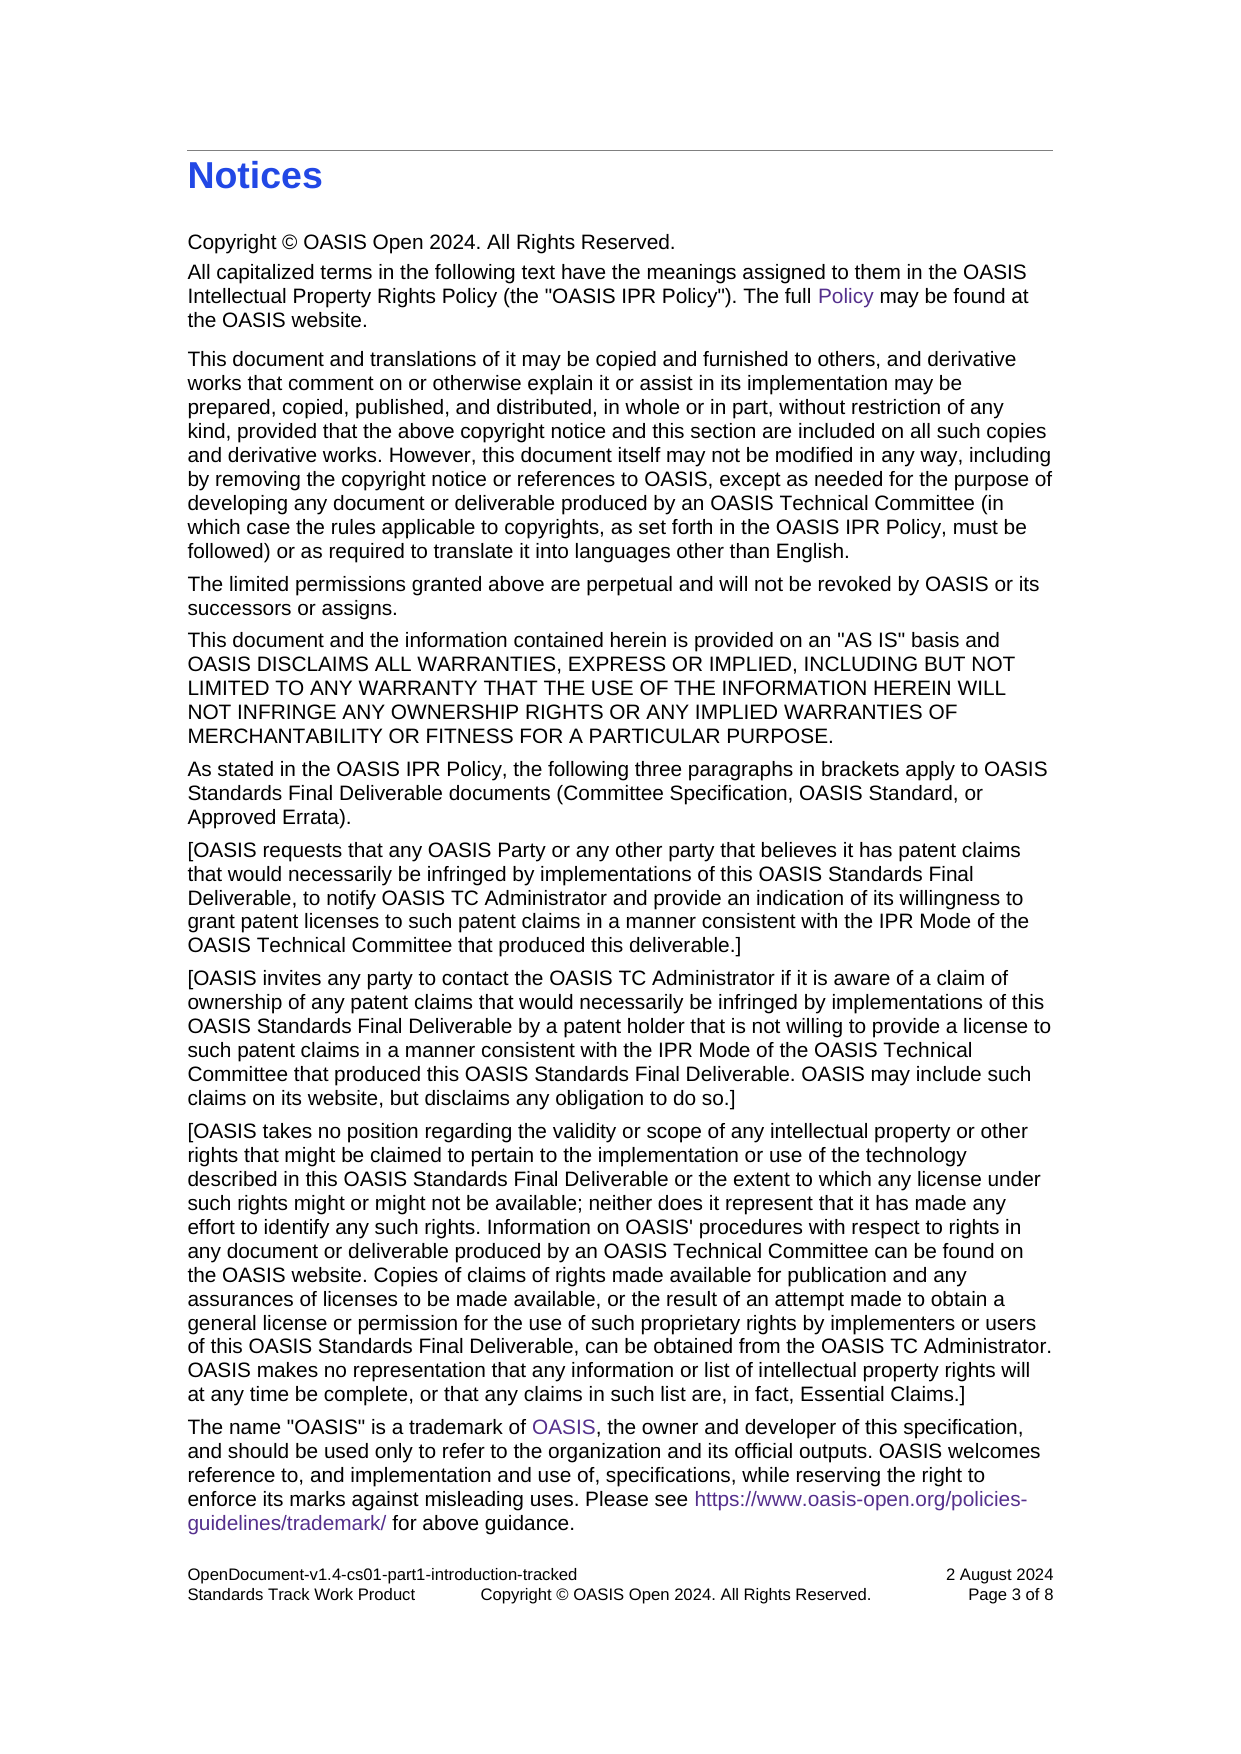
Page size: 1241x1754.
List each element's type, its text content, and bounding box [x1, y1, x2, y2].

text [OASIS invites any party to contact the OASIS TC Administrator if it is aware of a claim of ownership of any patent claims that would necessarily be infringed by implementations of this OASIS Standards Final Deliverable by a patent holder that is not willing to provide a license to such patent claims in a manner consistent with the IPR Mode of the OASIS Technical Committee that produced this OASIS Standards Final Deliverable. OASIS may include such claims on its website, but disclaims any obligation to do so.] [187, 966, 1053, 1110]
text Notices [187, 151, 1053, 196]
text Copyright © OASIS Open 2024. All Rights Reserved. [187, 230, 1053, 254]
text [OASIS takes no position regarding the validity or scope of any intellectual property or other rights that might be claimed to pertain to the implementation or use of the technology described in this OASIS Standards Final Deliverable or the extent to which any license under such rights might or might not be available; neither does it represent that it has made any effort to identify any such rights. Information on OASIS' procedures with respect to rights in any document or deliverable produced by an OASIS Technical Committee can be found on the OASIS website. Copies of claims of rights made available for publication and any assurances of licenses to be made available, or the result of an attempt made to obtain a general license or permission for the use of such proprietary rights by implementers or users of this OASIS Standards Final Deliverable, can be obtained from the OASIS TC Administrator. OASIS makes no representation that any information or list of intellectual property rights will at any time be complete, or that any claims in such list are, in fact, Essential Claims.] [187, 1119, 1053, 1406]
text As stated in the OASIS IPR Policy, the following three paragraphs in brackets apply to OASIS Standards Final Deliverable documents (Committee Specification, OASIS Standard, or Approved Errata). [187, 757, 1053, 829]
text The name "OASIS" is a trademark of OASIS, the owner and developer of this specification, and should be used only to refer to the organization and its official outputs. OASIS welcomes reference to, and implementation and use of, specifications, while reserving the right to enforce its marks against misleading uses. Please see https://www.oasis-open.org/policies-guidelines/trademark/ for above guidance. [187, 1415, 1053, 1535]
text This document and translations of it may be copied and furnished to others, and derivative works that comment on or otherwise explain it or assist in its implementation may be prepared, copied, published, and distributed, in whole or in part, without restriction of any kind, provided that the above copyright notice and this section are included on all such copies and derivative works. However, this document itself may not be modified in any way, including by removing the copyright notice or references to OASIS, except as needed for the purpose of developing any document or deliverable produced by an OASIS Technical Committee (in which case the rules applicable to copyrights, as set forth in the OASIS IPR Policy, must be followed) or as required to translate it into languages other than English. [187, 347, 1053, 562]
text All capitalized terms in the following text have the meanings assigned to them in the OASIS Intellectual Property Rights Policy (the "OASIS IPR Policy"). The full Policy may be found at the OASIS website. [187, 260, 1053, 332]
text This document and the information contained herein is provided on an "AS IS" basis and OASIS DISCLAIMS ALL WARRANTIES, EXPRESS OR IMPLIED, INCLUDING BUT NOT LIMITED TO ANY WARRANTY THAT THE USE OF THE INFORMATION HEREIN WILL NOT INFRINGE ANY OWNERSHIP RIGHTS OR ANY IMPLIED WARRANTIES OF MERCHANTABILITY OR FITNESS FOR A PARTICULAR PURPOSE. [187, 628, 1053, 748]
text [OASIS requests that any OASIS Party or any other party that believes it has patent claims that would necessarily be infringed by implementations of this OASIS Standards Final Deliverable, to notify OASIS TC Administrator and provide an indication of its willingness to grant patent licenses to such patent claims in a manner consistent with the IPR Mode of the OASIS Technical Committee that produced this deliverable.] [187, 837, 1053, 957]
text The limited permissions granted above are perpetual and will not be revoked by OASIS or its successors or assigns. [187, 571, 1053, 619]
